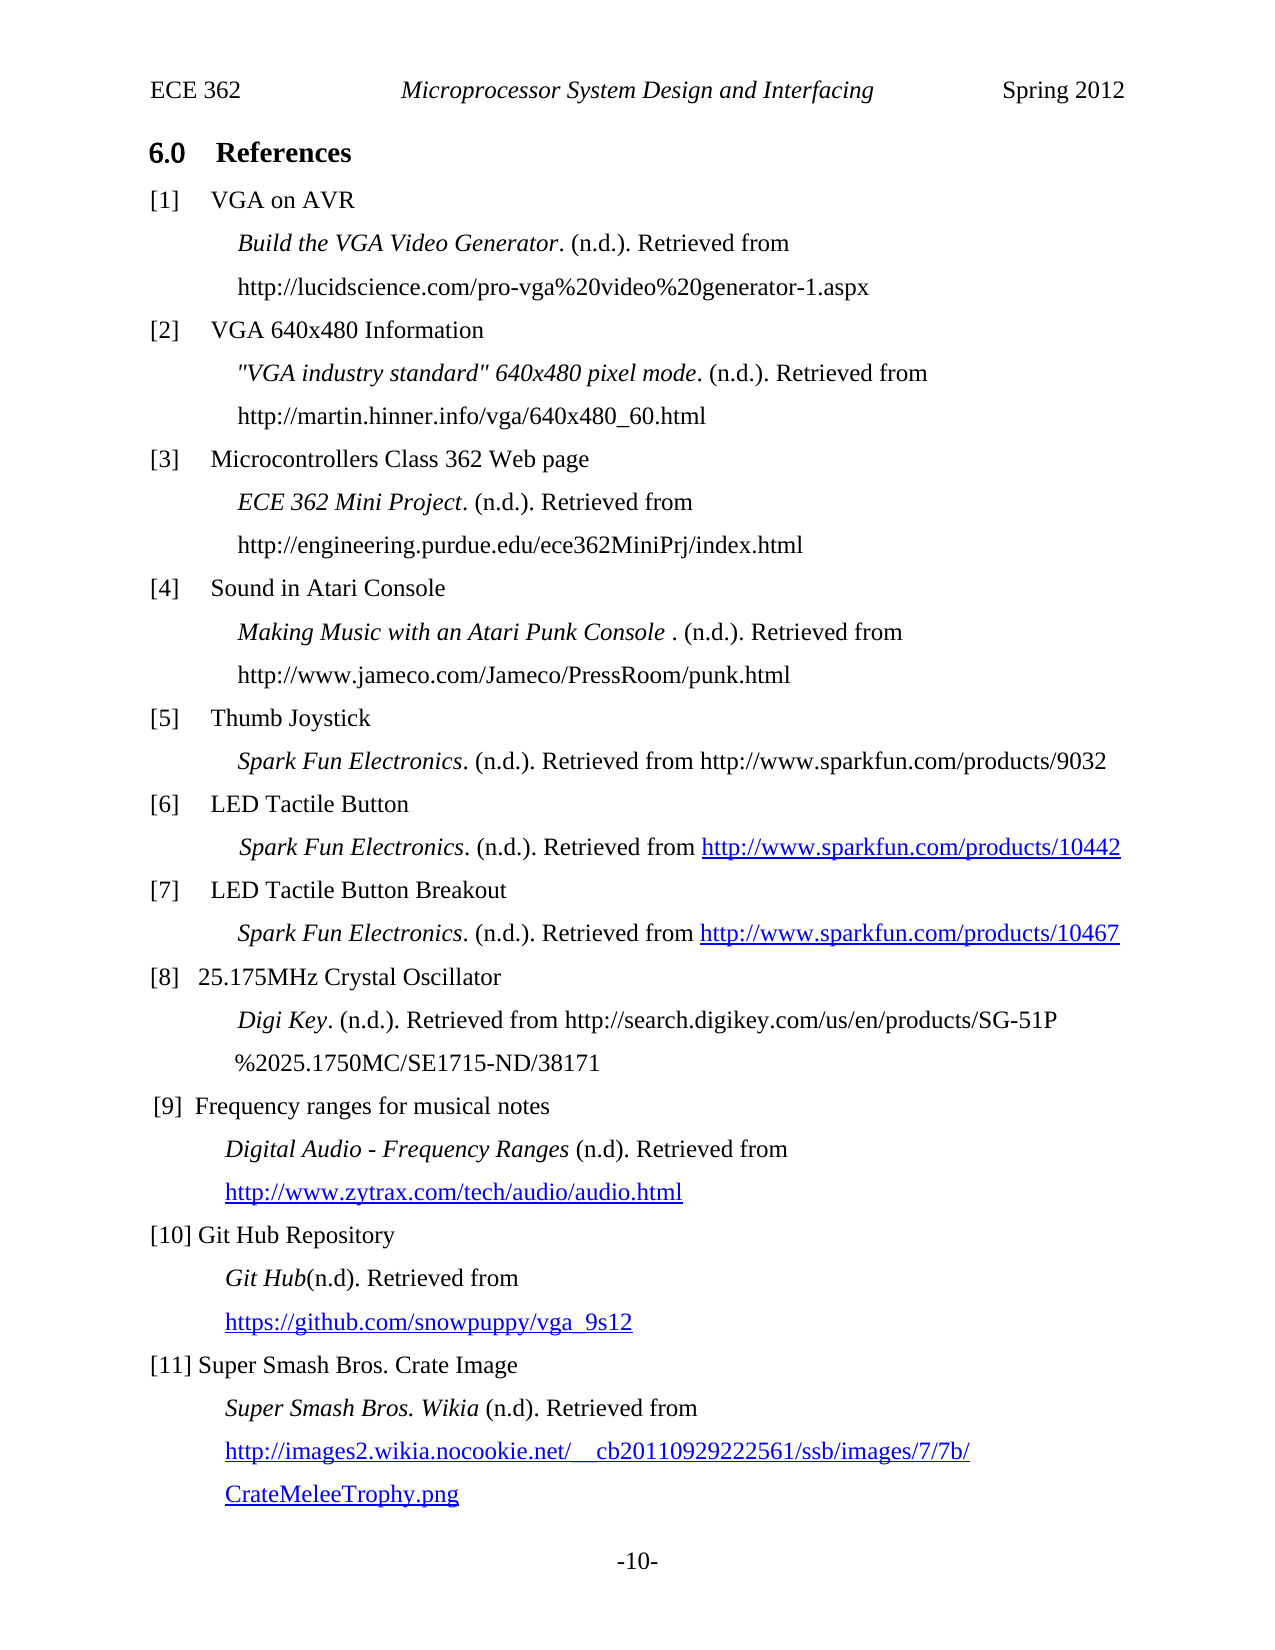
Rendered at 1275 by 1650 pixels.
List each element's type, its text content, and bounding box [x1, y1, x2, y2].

text [6] LED Tactile Button [150, 789, 1125, 818]
text ECE 362 Mini Project. (n.d.). Retrieved from [150, 487, 1125, 516]
text [4] Sound in Atari Console [150, 573, 1125, 602]
text [8] 25.175MHz Crystal Oscillator [150, 962, 1125, 990]
text [2] VGA 640x480 Information [150, 315, 1125, 343]
list References [148, 135, 1125, 169]
text Digi Key. (n.d.). Retrieved from http://search.digikey.com/us/en/products/SG-51P [150, 1005, 1125, 1033]
text Spark Fun Electronics. (n.d.). Retrieved from http://www.sparkfun.com/products/9032 [150, 746, 1125, 775]
text Spark Fun Electronics. (n.d.). Retrieved from http://www.sparkfun.com/products/10442 [150, 832, 1125, 861]
text [10] Git Hub Repository [150, 1220, 1125, 1249]
text %2025.1750MC/SE1715-ND/38171 [150, 1048, 1125, 1077]
text [11] Super Smash Bros. Crate Image [150, 1350, 1125, 1378]
text [1] VGA on AVR [150, 185, 1125, 214]
text http://engineering.purdue.edu/ece362MiniPrj/index.html [150, 530, 1125, 559]
text Build the VGA Video Generator. (n.d.). Retrieved from [150, 228, 1125, 257]
text http://www.jameco.com/Jameco/PressRoom/punk.html [150, 660, 1125, 688]
text http://lucidscience.com/pro-vga%20video%20generator-1.aspx [150, 272, 1125, 300]
text [5] Thumb Joystick [150, 703, 1125, 732]
text Git Hub(n.d). Retrieved from [150, 1263, 1125, 1292]
text Digital Audio - Frequency Ranges (n.d). Retrieved from [225, 1134, 1125, 1163]
text "VGA industry standard" 640x480 pixel mode. (n.d.). Retrieved from [148, 358, 1125, 387]
text [3] Microcontrollers Class 362 Web page [150, 444, 1125, 473]
text [9] Frequency ranges for musical notes [150, 1091, 1125, 1120]
text http://images2.wikia.nocookie.net/__cb20110929222561/ssb/images/7/7b/CrateMeleeTrophy.png [225, 1436, 1125, 1508]
text http://www.zytrax.com/tech/audio/audio.html [225, 1177, 1125, 1206]
text [7] LED Tactile Button Breakout [150, 875, 1125, 904]
text Spark Fun Electronics. (n.d.). Retrieved from http://www.sparkfun.com/products/10467 [150, 918, 1125, 947]
text Making Music with an Atari Punk Console . (n.d.). Retrieved from [150, 617, 1125, 645]
text http://martin.hinner.info/vga/640x480_60.html [150, 401, 1125, 430]
text https://github.com/snowpuppy/vga_9s12 [225, 1307, 1125, 1335]
text Super Smash Bros. Wikia (n.d). Retrieved from [150, 1393, 1125, 1422]
